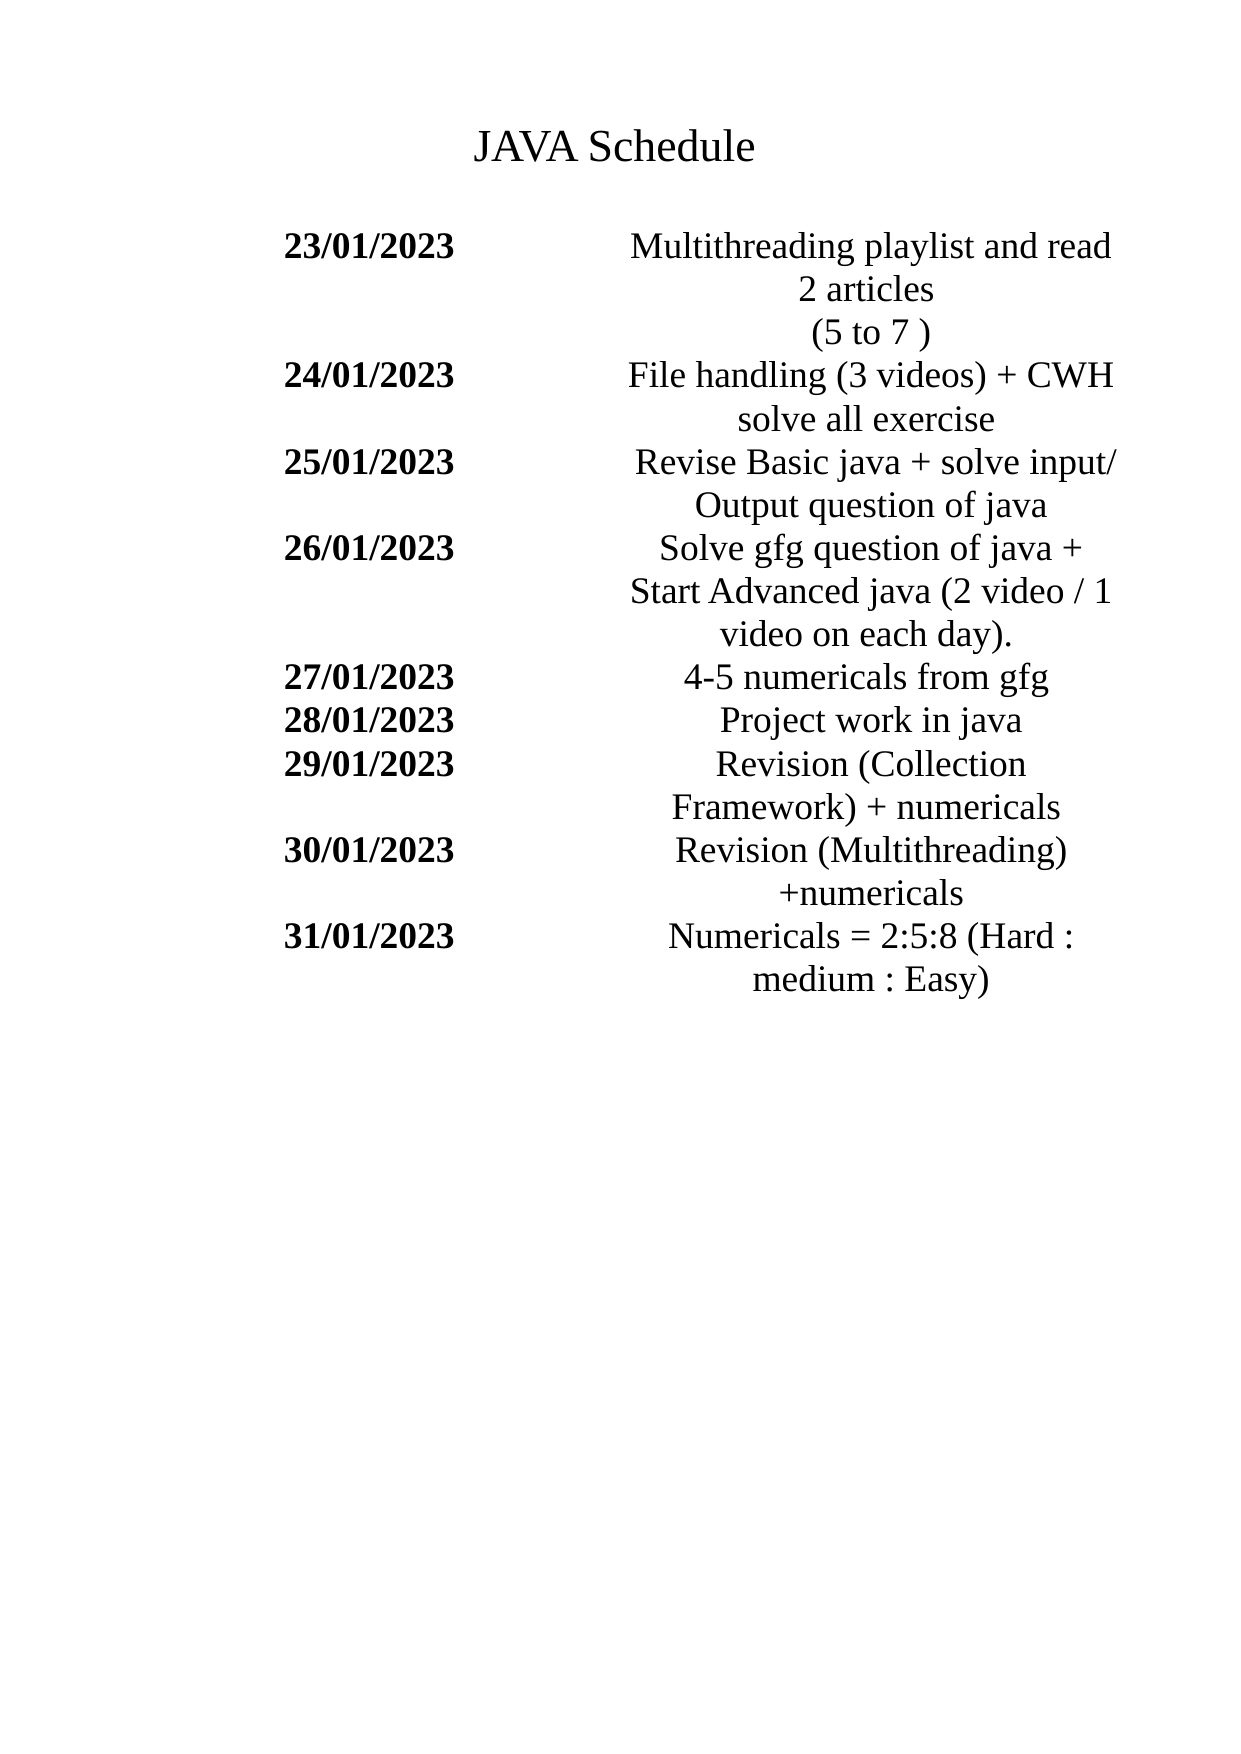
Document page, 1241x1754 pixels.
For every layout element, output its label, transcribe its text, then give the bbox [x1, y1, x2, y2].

table_cell 4-5 numericals from gfg [620, 655, 1122, 698]
table_cell 25/01/2023 [118, 439, 620, 525]
table_cell Revise Basic java + solve input/ Output question of java [620, 439, 1122, 525]
table_cell 27/01/2023 [118, 655, 620, 698]
table_header Multithreading playlist and read 2 articles (5 to 7 ) [620, 224, 1122, 353]
table_cell 26/01/2023 [118, 525, 620, 655]
table_cell Numericals = 2:5:8 (Hard : medium : Easy) [620, 914, 1122, 1000]
table_cell File handling (3 videos) + CWH solve all exercise [620, 353, 1122, 439]
table_cell 28/01/2023 [118, 698, 620, 741]
text JAVA Schedule [118, 118, 1122, 171]
table_cell 30/01/2023 [118, 827, 620, 913]
table_cell Revision (Collection Framework) + numericals [620, 741, 1122, 827]
table_header 23/01/2023 [118, 224, 620, 353]
table_cell 31/01/2023 [118, 914, 620, 1000]
table_cell Project work in java [620, 698, 1122, 741]
table_cell 29/01/2023 [118, 741, 620, 827]
table_cell 24/01/2023 [118, 353, 620, 439]
table_cell Solve gfg question of java + Start Advanced java (2 video / 1 video on each day). [620, 525, 1122, 655]
table_cell Revision (Multithreading) +numericals [620, 827, 1122, 913]
